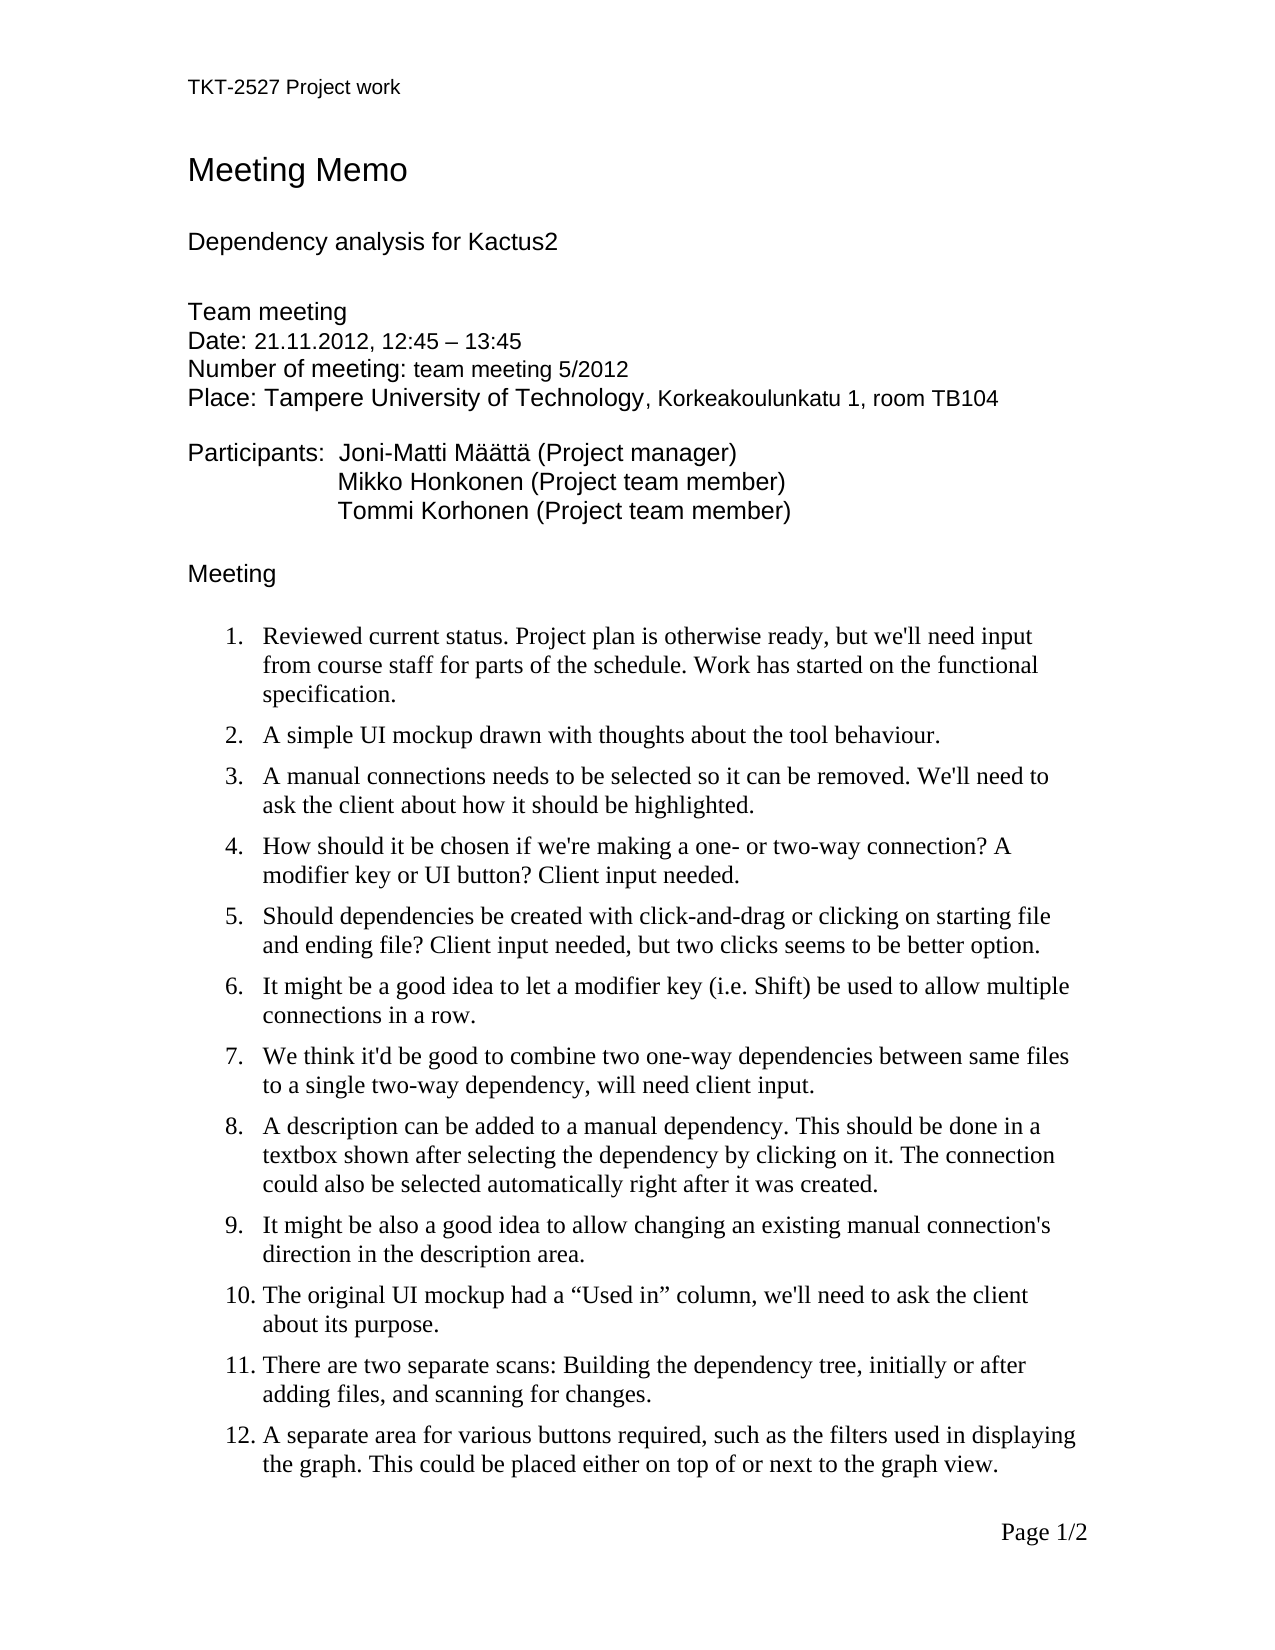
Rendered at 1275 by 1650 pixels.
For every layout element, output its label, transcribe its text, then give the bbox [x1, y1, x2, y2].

text Participants: Joni-Matti Määttä (Project manager) [187, 438, 1087, 467]
text Number of meeting: team meeting 5/2012 [187, 354, 1087, 383]
list There are two separate scans: Building the dependency tree, initially or after adding files, and scanning for changes. [225, 1350, 1087, 1408]
list A manual connections needs to be selected so it can be removed. We'll need to ask the client about how it should be highlighted. [225, 761, 1087, 819]
list The original UI mockup had a “Used in” column, we'll need to ask the client about its purpose. [225, 1280, 1087, 1338]
list A separate area for various buttons required, such as the filters used in displaying the graph. This could be placed either on top of or next to the graph view. [225, 1420, 1087, 1478]
list How should it be chosen if we're making a one- or two-way connection? A modifier key or UI button? Client input needed. [225, 831, 1087, 889]
list It might be also a good idea to allow changing an existing manual connection's direction in the description area. [225, 1210, 1087, 1268]
text Dependency analysis for Kactus2 [187, 227, 1087, 256]
list We think it'd be good to combine two one-way dependencies between same files to a single two-way dependency, will need client input. [225, 1041, 1087, 1099]
text Team meeting [187, 297, 1087, 326]
text Mikko Honkonen (Project team member) [262, 467, 1087, 496]
list It might be a good idea to let a modifier key (i.e. Shift) be used to allow multiple connections in a row. [225, 971, 1087, 1029]
list Reviewed current status. Project plan is otherwise ready, but we'll need input from course staff for parts of the schedule. Work has started on the functional specification. [225, 621, 1087, 708]
list Should dependencies be created with click-and-drag or clicking on starting file and ending file? Client input needed, but two clicks seems to be better option. [225, 901, 1087, 959]
text Place: Tampere University of Technology, Korkeakoulunkatu 1, room TB104 [187, 383, 1087, 412]
text Meeting [187, 558, 1087, 587]
text Meeting Memo [187, 150, 1087, 188]
list A simple UI mockup drawn with thoughts about the tool behaviour. [225, 720, 1087, 749]
text Date: 21.11.2012, 12:45 – 13:45 [187, 326, 1087, 354]
text Tommi Korhonen (Project team member) [262, 496, 1087, 524]
list A description can be added to a manual dependency. This should be done in a textbox shown after selecting the dependency by clicking on it. The connection could also be selected automatically right after it was created. [225, 1111, 1087, 1198]
